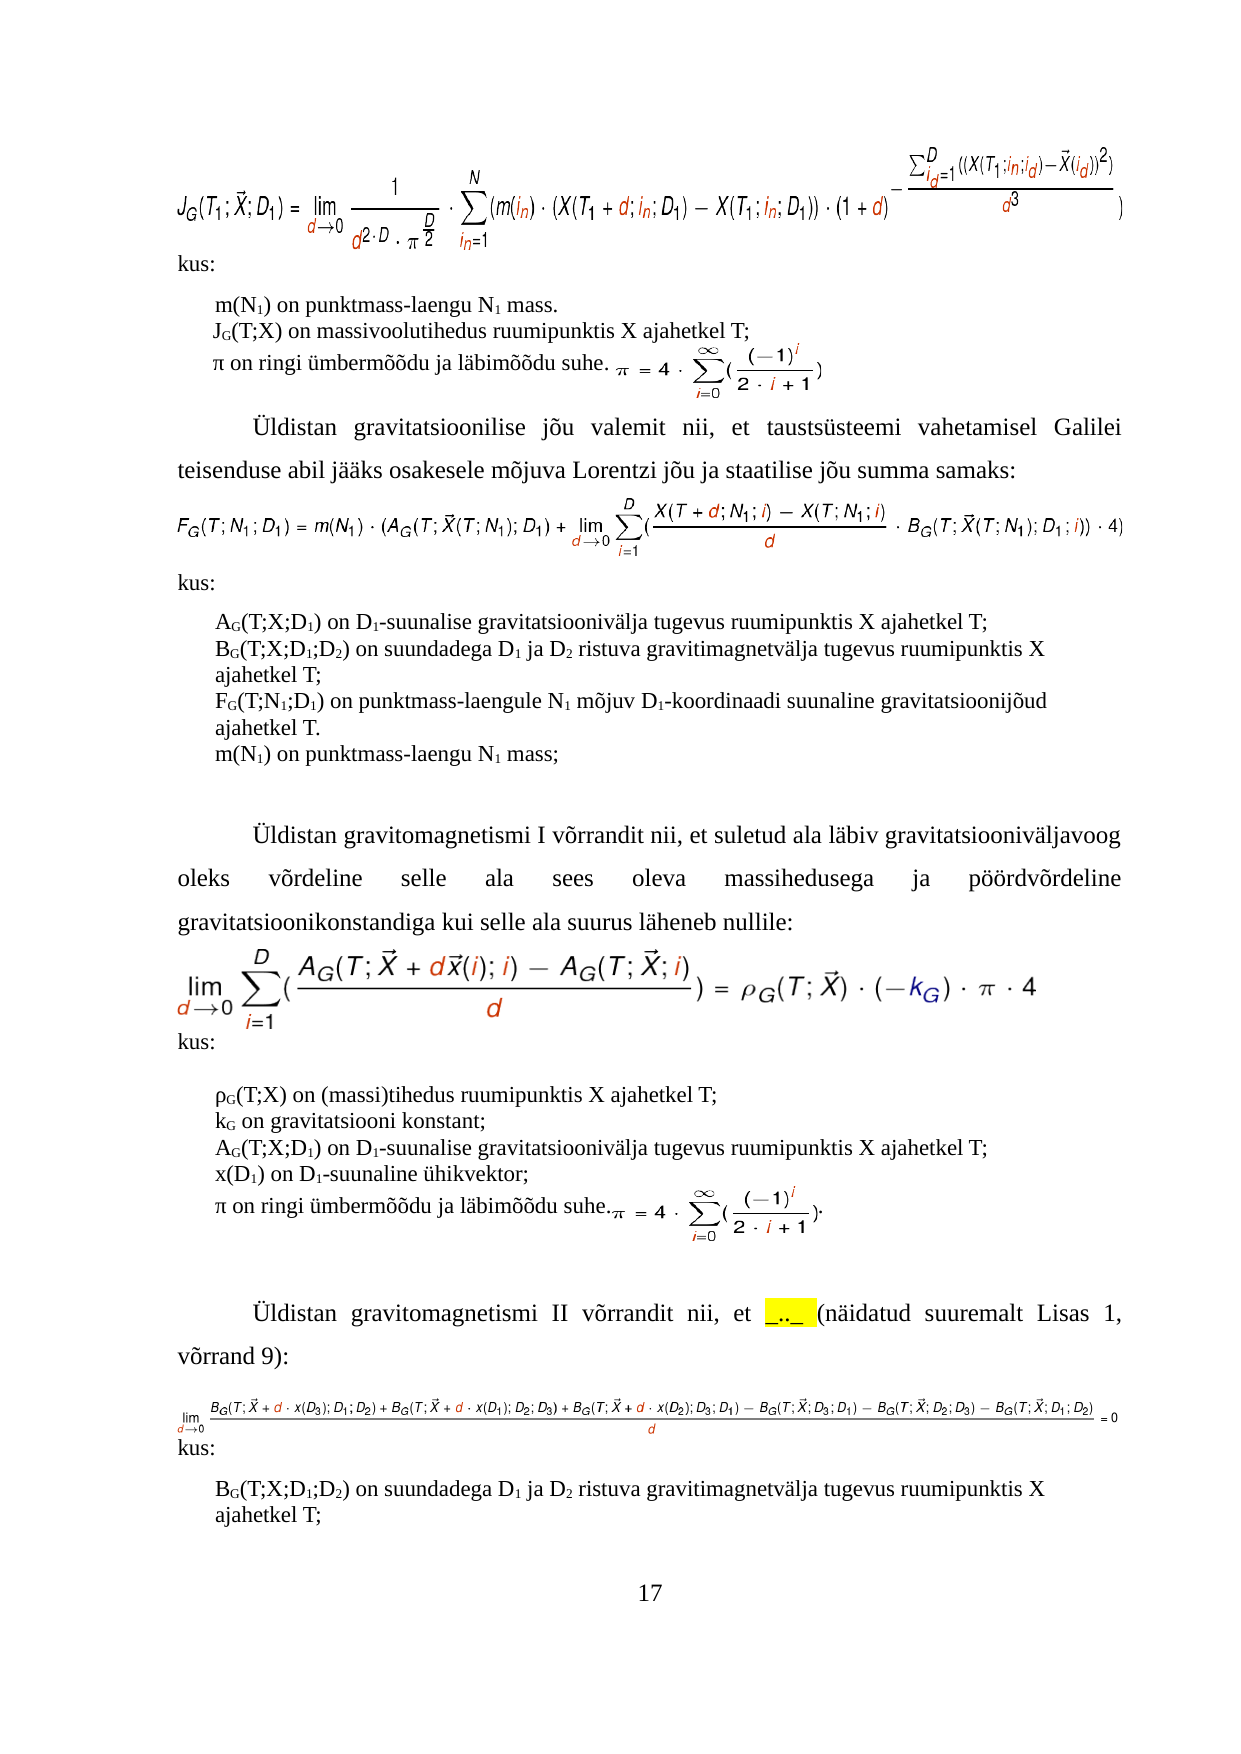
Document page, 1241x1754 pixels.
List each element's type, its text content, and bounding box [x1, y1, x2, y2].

text ρG(T;X) on (massi)tihedus ruumipunktis X ajahetkel T; kG on gravitatsiooni konstant; AG(T;X;D1) on D1-suunalise gravitatsioonivälja tugevus ruumipunktis X ajahetkel T; x(D1) on D1-suunaline ühikvektor; π on ringi ümbermõõdu ja läbimõõdu suhe.. [215, 1081, 1122, 1240]
text kus: [177, 950, 1122, 1054]
text AG(T;X;D1) on D1-suunalise gravitatsioonivälja tugevus ruumipunktis X ajahetkel T; BG(T;X;D1;D2) on suundadega D1 ja D2 ristuva gravitimagnetvälja tugevus ruumipunktis X ajahetkel T; FG(T;N1;D1) on punktmass-laengule N1 mõjuv D1-koordinaadi suunaline gravitatsioonijõud ajahetkel T. m(N1) on punktmass-laengu N1 mass; [215, 608, 1122, 766]
text Üldistan gravitomagnetismi II võrrandit nii, et _.._ (näidatud suuremalt Lisas 1, võrrand 9): [177, 1298, 1122, 1370]
text JG(T;X) on massivoolutihedus ruumipunktis X ajahetkel T; π on ringi ümbermõõdu ja läbimõõdu suhe. [213, 317, 1122, 397]
text m(N1) on punktmass-laengu N1 mass. [215, 291, 1122, 317]
text kus: [177, 556, 1122, 595]
picture [177, 949, 1036, 1029]
text Üldistan gravitomagnetismi I võrrandit nii, et suletud ala läbiv gravitatsiooniväljavoog oleks võrdeline selle ala sees oleva massihedusega ja pöördvõrdeline gravitatsioonikonstandiga kui selle ala suurus läheneb nullile: [177, 820, 1122, 935]
picture [177, 147, 1123, 250]
text kus: [177, 250, 1122, 276]
picture [177, 498, 1123, 556]
picture [177, 1398, 1123, 1434]
picture [615, 343, 822, 398]
text Üldistan gravitatsioonilise jõu valemit nii, et taustsüsteemi vahetamisel Galilei teisenduse abil jääks osakesele mõjuva Lorentzi jõu ja staatilise jõu summa samaks: [177, 412, 1122, 484]
picture [611, 1186, 818, 1241]
text kus: [177, 1434, 1122, 1460]
text BG(T;X;D1;D2) on suundadega D1 ja D2 ristuva gravitimagnetvälja tugevus ruumipunktis X ajahetkel T; [215, 1475, 1122, 1528]
